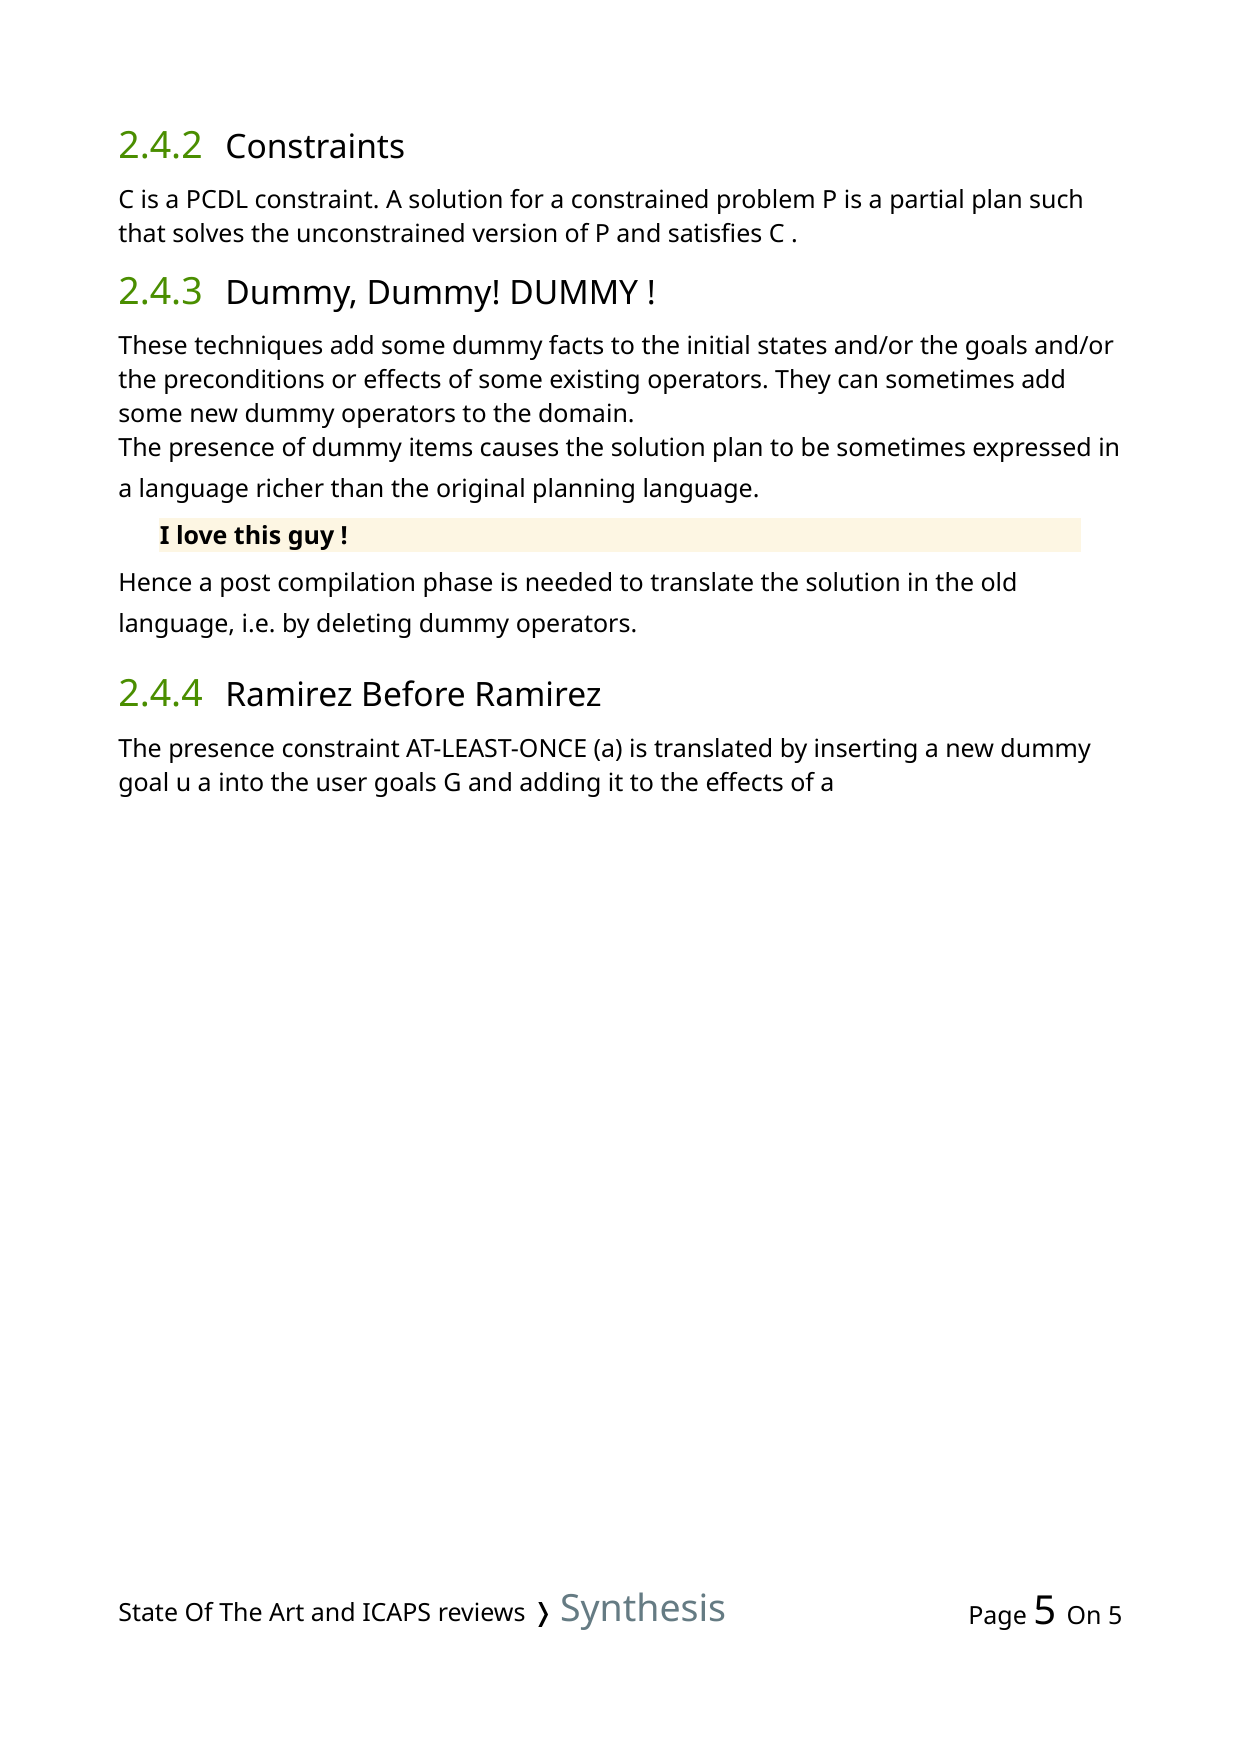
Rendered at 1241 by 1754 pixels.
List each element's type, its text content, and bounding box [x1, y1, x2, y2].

text I love this guy ! [159, 518, 1081, 552]
text These techniques add some dummy facts to the initial states and/or the goals and/or the preconditions or effects of some existing operators. They can sometimes add some new dummy operators to the domain. [118, 328, 1122, 430]
text The presence constraint AT-LEAST-ONCE (a) is translated by inserting a new dummy goal u a into the user goals G and adding it to the effects of a [118, 730, 1122, 798]
text The presence of dummy items causes the solution plan to be sometimes expressed in a language richer than the original planning language. [118, 430, 1122, 505]
text C is a PCDL constraint. A solution for a constrained problem P is a partial plan such that solves the unconstrained version of P and satisfies C . [118, 182, 1122, 250]
subtitle Constraints [118, 118, 1122, 169]
subtitle Dummy, Dummy! DUMMY ! [118, 264, 1122, 315]
text Hence a post compilation phase is needed to translate the solution in the old language, i.e. by deleting dummy operators. [118, 564, 1122, 639]
subtitle Ramirez before Ramirez [118, 667, 1122, 718]
